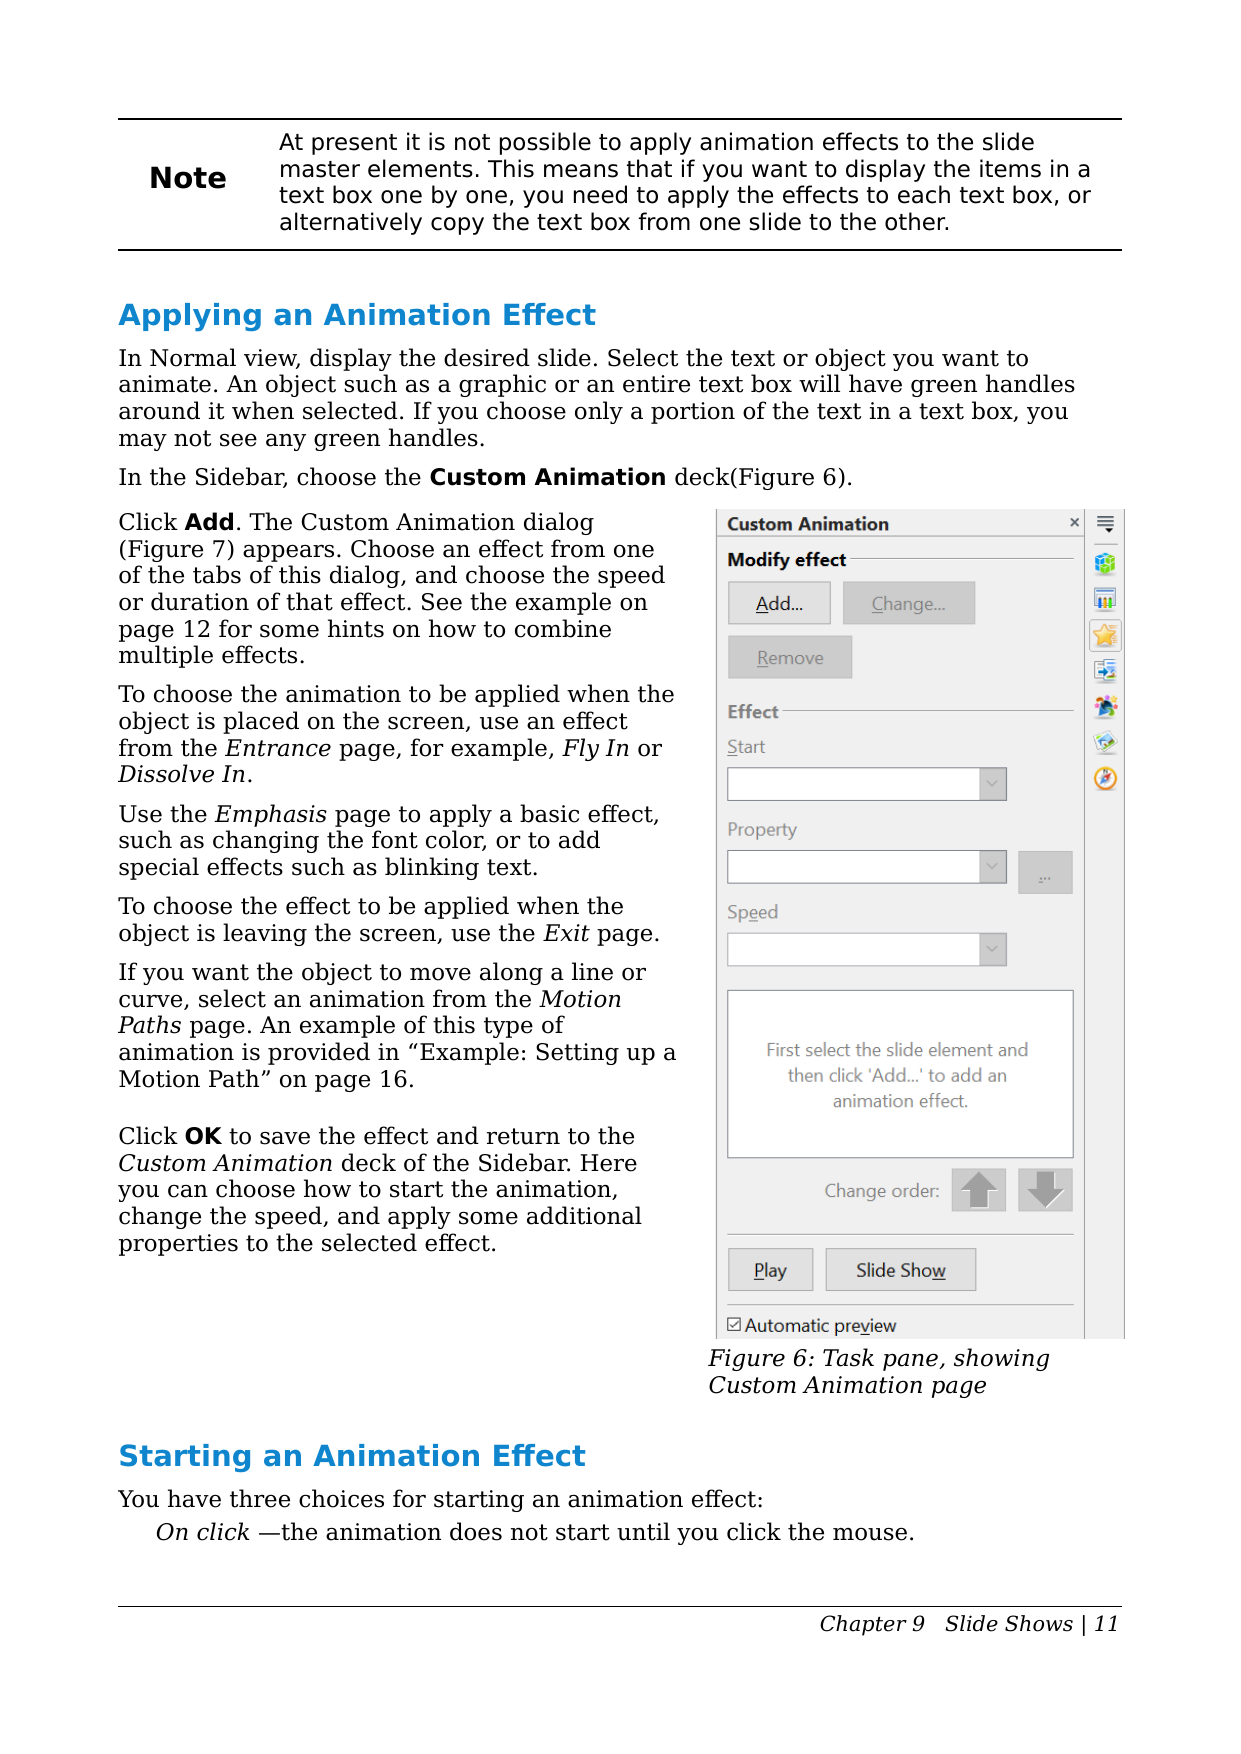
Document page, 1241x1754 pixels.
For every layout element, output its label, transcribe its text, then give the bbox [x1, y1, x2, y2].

table_header [679, 509, 1124, 1398]
table_header Note [118, 120, 257, 249]
table_header At present it is not possible to apply animation effects to the slide master elements. This means that if you want to display the items in a text box one by one, you need to apply the effects to each text box, or alternatively copy the text box from one slide to the other. [258, 120, 1122, 249]
picture [715, 509, 1126, 1339]
subtitle Starting an Animation Effect [118, 1440, 1122, 1474]
subtitle Applying an Animation Effect [118, 299, 1122, 333]
text In the Sidebar, choose the Custom Animation deck(Figure 6). [118, 464, 1122, 491]
table_header [935, 1382, 942, 1392]
list On click —the animation does not start until you click the mouse. [156, 1519, 1122, 1546]
list You have three choices for starting an animation effect: [118, 1486, 1122, 1513]
text In Normal view, display the desired slide. Select the text or object you want to animate. An object such as a graphic or an entire text box will have green handles around it when selected. If you choose only a portion of the text in a text box, you may not see any green handles. [118, 345, 1122, 452]
table_header Click Add. The Custom Animation dialog (Figure 7) appears. Choose an effect from one of the tabs of this dialog, and choose the speed or duration of that effect. See the example on page 12 for some hints on how to combine multiple effects. To choose the animation to be applied when the object is placed on the screen, use an effect from the Entrance page, for example, Fly In or Dissolve In. Use the Emphasis page to apply a basic effect, such as changing the font color, or to add special effects such as blinking text. To choose the effect to be applied when the object is leaving the screen, use the Exit page. If you want the object to move along a line or curve, select an animation from the Motion Paths page. An example of this type of animation is provided in “Example: Setting up a Motion Path” on page 16. Click OK to save the effect and return to the Custom Animation deck of the Sidebar. Here you can choose how to start the animation, change the speed, and apply some additional properties to the selected effect. [118, 509, 679, 1398]
